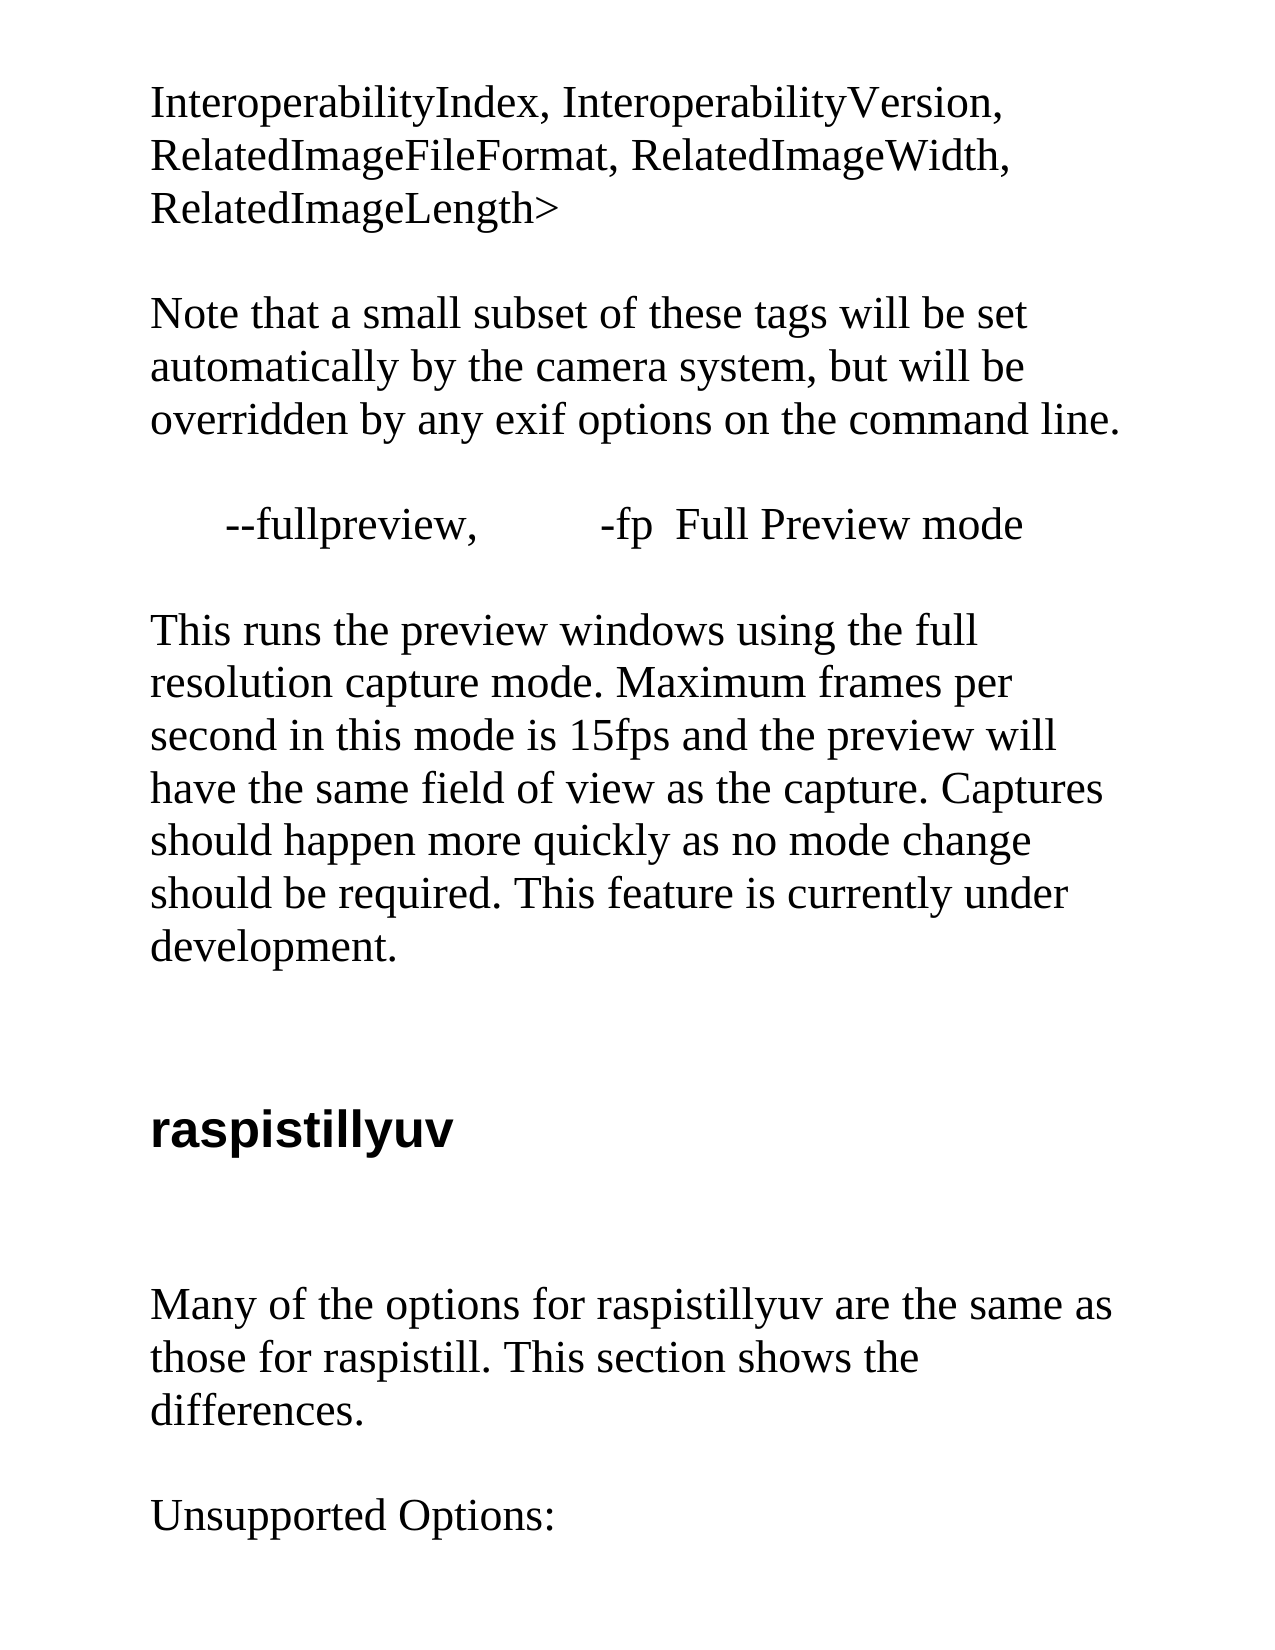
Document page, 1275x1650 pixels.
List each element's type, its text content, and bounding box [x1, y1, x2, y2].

text raspistillyuv [150, 1099, 1125, 1159]
text Unsupported Options: [150, 1488, 1125, 1540]
text InteroperabilityIndex, InteroperabilityVersion, RelatedImageFileFormat, RelatedImageWidth, RelatedImageLength> [150, 75, 1125, 233]
text Note that a small subset of these tags will be set automatically by the camera system, but will be overridden by any exif options on the command line. [150, 286, 1125, 444]
text Many of the options for raspistillyuv are the same as those for raspistill. This section shows the differences. [150, 1277, 1125, 1435]
text --fullpreview, -fp Full Preview mode [150, 497, 1125, 549]
text This runs the preview windows using the full resolution capture mode. Maximum frames per second in this mode is 15fps and the preview will have the same field of view as the capture. Captures should happen more quickly as no mode change should be required. This feature is currently under development. [150, 602, 1125, 971]
